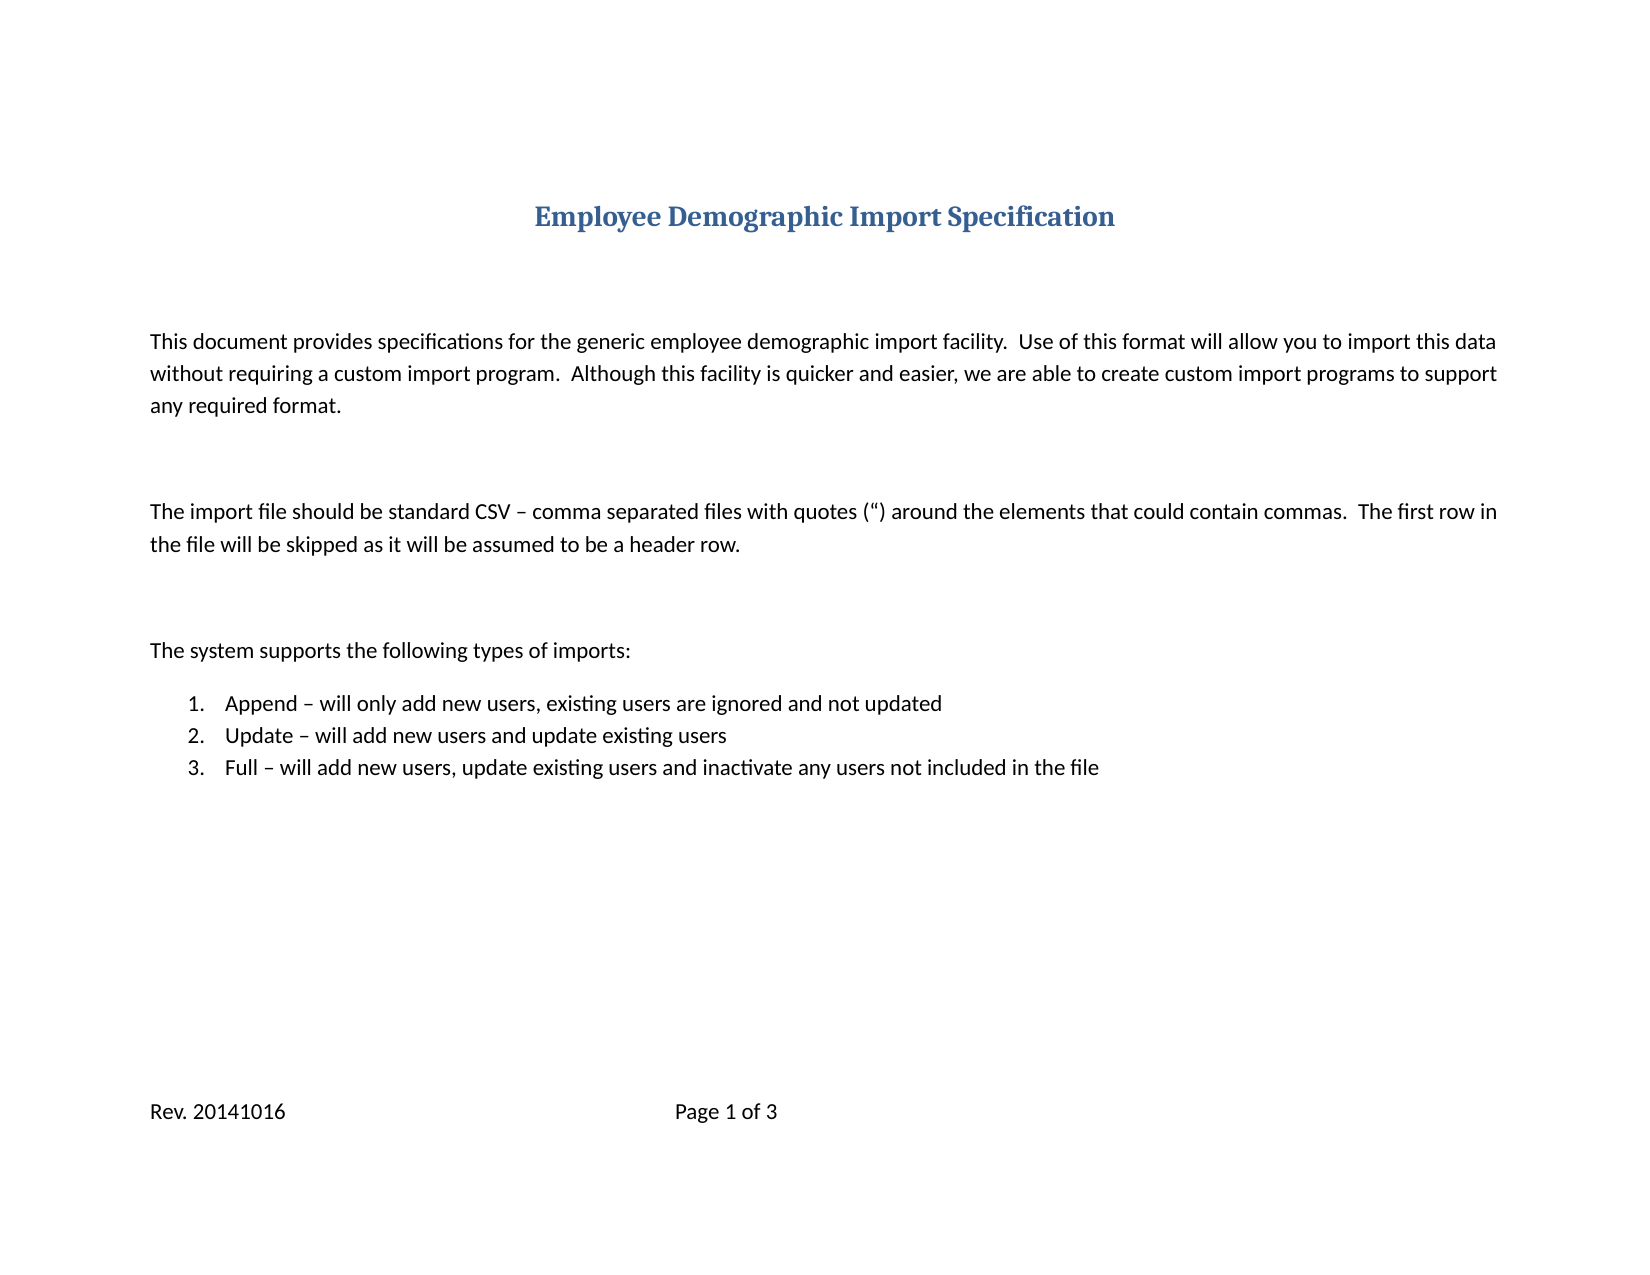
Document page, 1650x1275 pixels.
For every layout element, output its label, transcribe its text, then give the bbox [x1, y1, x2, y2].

text The system supports the following types of imports: [150, 636, 1500, 664]
text This document provides specifications for the generic employee demographic import facility. Use of this format will allow you to import this data without requiring a custom import program. Although this facility is quicker and easier, we are able to create custom import programs to support any required format. [150, 327, 1500, 419]
list Update – will add new users and update existing users [187, 721, 1500, 749]
subtitle Employee Demographic Import Specification [150, 200, 1500, 233]
list Full – will add new users, update existing users and inactivate any users not included in the file [187, 753, 1500, 781]
list Append – will only add new users, existing users are ignored and not updated [187, 689, 1500, 717]
text The import file should be standard CSV – comma separated files with quotes (“) around the elements that could contain commas. The first row in the file will be skipped as it will be assumed to be a header row. [150, 497, 1500, 558]
